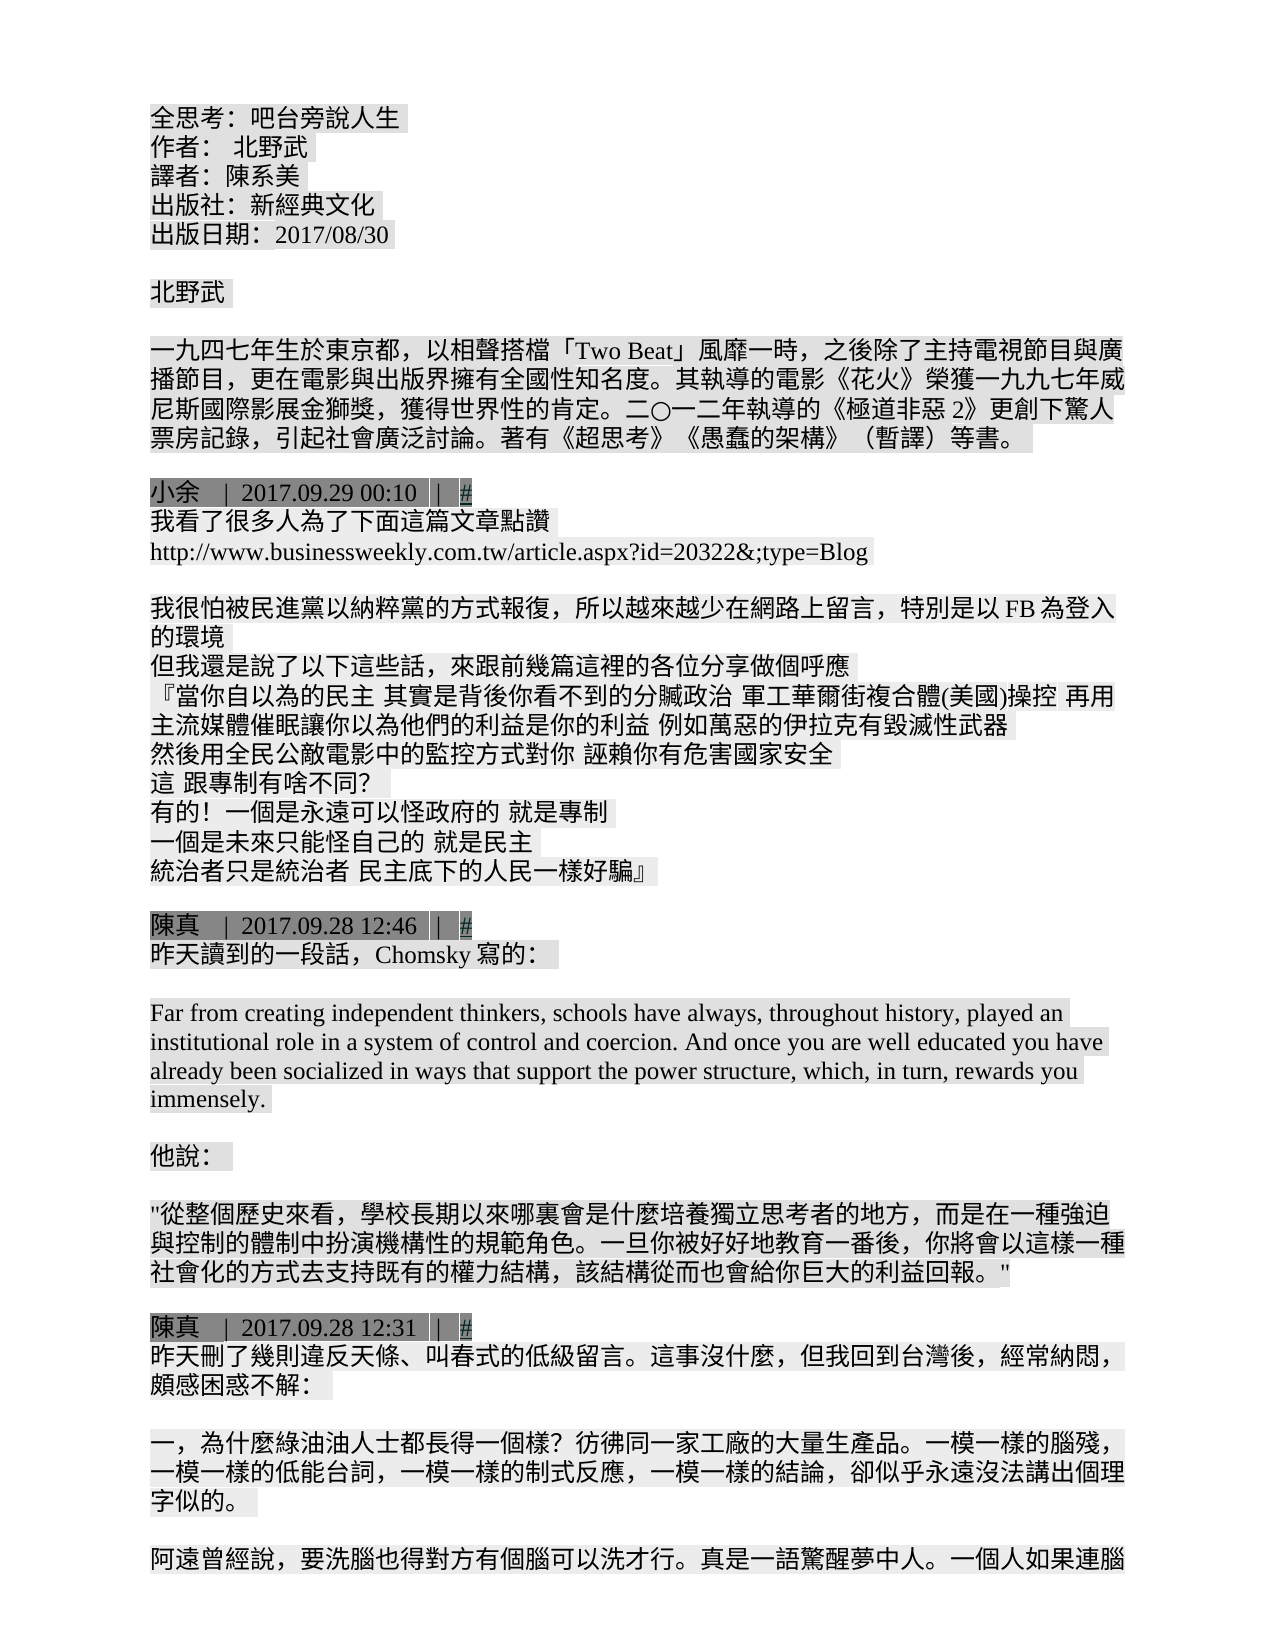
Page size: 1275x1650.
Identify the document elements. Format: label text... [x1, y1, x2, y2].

text 昨天刪了幾則違反天條、叫春式的低級留言。這事沒什麼，但我回到台灣後，經常納悶，頗感困惑不解： 一，為什麼綠油油人士都長得一個樣？彷彿同一家工廠的大量生產品。一模一樣的腦殘，一模一樣的低能台詞，一模一樣的制式反應，一模一樣的結論，卻似乎永遠沒法講出個理字似的。 阿遠曾經說，要洗腦也得對方有個腦可以洗才行。真是一語驚醒夢中人。一個人如果連腦 [150, 1342, 1125, 1574]
text 陳真 | 2017.09.28 12:46 | # [150, 911, 1125, 940]
text 不知道你在講哪篇，不過卻讓我剛好看到我喜歡的北野武，寫得非常好，很動人。 倘若世上沒有藝術，沒有那些知道怎麼用音符、線條和文字說故事的人，生命恐怕會活得很絕望。 故事抗拒了地心引力，給了我們一種美好的錯覺與幻想。 陳真 =================== https://goo.gl/k8MUx5 在嚴峻的社會中，學會死心跟忍耐！北野武：人生而不平等，再怎麼努力也沒用 商周 2017.09.28 在嚴峻的社會中，學會死心跟忍耐！北野武：人生而不平等，再怎麼努力也沒用 導演 北野武。(照片來源：Dreamstime) 人生而不平等，再怎麼努力也沒用 記憶中，我幾乎沒有和父親好好說過話。 前面也提過他是個典型的下町職人，每天一早確實去上工，回家時一定爛醉如泥。 孩提時代，我只要發現父親回到玄關，就急急忙忙窩進棉被裡。過了一會兒，就會聽到他和老媽怒氣沖沖的吵架聲。我不想聽這種聲音，於是用棉被矇著頭，塞住耳朵睡覺。這種吵架戲碼天天都在上演。 現在老爸和老媽都已過世。如果他們從另一個世界打電話來，或許會向我抗議：「哪有每天吵架！」 不，老爸不會打電話來。 如今回想起來，我感觸很深。 譬如老爸真的很認真地做刷油漆的工作。 現在我在下町那一帶的酒館，看到下工的工人獨自喝酒，不知為何總覺得很酷。可能是想起我老爸吧。 老爸的生活就像用三角規畫線，每天只在家裡、工地和酒館轉來轉去，所以當老媽說：「去叫你爸回來。」我只要循著這個路線倒過來走，就能輕易找到。他總是在酒館裡自斟自飲，那身影深深映在我的腦海。 說來也不是什麼特別的事，如今的我變得和老爸很像。 我也把小孩的教育交給孩子的媽，很少跟孩子們談話。 還有一回神，我居然也畫起畫來了。或許有人認為畫家和油漆匠不同，但其實差不多，英文都叫「painter」。 什麼親子感情和睦，我覺得太矯情了，很讓人受不了。當父親的就是要叼著菸，一臉凶相才剛剛好。 我是不懂什麼「愛家的好爸爸」，但自從理想父親的形象變成「總是面帶笑容、很懂小孩的心思、識相明理」，教育就變得很奇怪。 小孩的心思這種東西，只要是大人都會懂吧。畢竟每個大人都當過小孩。可是就算能明白小孩的心思，當父親的還是必須教導小孩，不行的事就是不行。 可是現在不教這種事的「識相父親」太多了。當父親的怎麼可以討好小孩？這到頭來就只是在裝可愛吧。 父親大可以成為小孩生命中的第一個阻礙者。 當父親的不可以怕被小孩討厭。 中學時，我家附近有一所有錢人家小孩就讀的私立中學。 那裡的學生腦筋當然好，也很受女生歡迎，連制服都很帥氣。去那裡比賽棒球時，我們又笨又窮，穿著更是寒酸土俗。從兩隊在球場上互相行禮致意開始，我們就只能垂頭喪氣，就連最重要的棒球賽都因為比數差距過大而被提前結束。那所私立中學的棒球也強得不得了。 沒有一項能贏得過，徹底被打趴在地。 我在那時就深深領悟到，「人生而平等」是天大的謊言。 像我家那一帶，要是有小孩說：「我長大想當醫生。」父母就會說：「不可能啦，因為你很笨！」若是要求：「我要新的棒球手套。」父母就會說：「別傻了，我們家這麼窮。」然後話題就結束了。幾乎所有事都被以「笨」和「窮」解決。 父母絕對不會說「只要拚命努力，一定辦得到」，取而代之的是反覆說： 「你那麼笨，死心吧。」 「你不用去學校念書啦，反正腦筋那麼差。」 「想要的話，等將來變成有錢人再買。我們家很窮，買不起。」 小孩聽久了自然也懂得分寸，學會死心和忍耐，並視為理所當然。 有些家庭搞不好連三餐都成問題，所以父母這麼對小孩說並沒有太深的意圖，真的只是太窮了。 不過大多數的父母也知道，以此教導小孩忍耐也是一種教育方式。因為小孩長大後，面對的是世態炎涼。在嚴峻的社會上，不懂得忍耐的人只有淘汰一途，這個道理大人比誰都清楚。 但後來拜經濟高度成長所賜，大多數人的生活比以往輕鬆許多。不僅不愁吃穿，也有了車子和彩色電視，很多以前作夢也不敢想的寶物，現在已人人擁有。小孩想要什麼玩具，只要使性子，大人大多會買給他。但也因此讓他們誤以為只要努力，任何夢想都會實現。 這真是大錯特錯。 無論過去或現在，事物的本質沒有改變。正確地說應該是，有些夢想是努力就可以實現的。 但世上也充滿了不管怎麼努力都實現不了的夢想，不是嗎？ 「我大概到死都休想坐在壽司店的吧台吃壽司。」 我小時候時常這麼想。那時候我家頂多就只有客人來訪或是重大節慶，母親才會叫壽司店外送，大家坐在家裡一起吃。但這種機會也少得可憐。 小時候我常想，長大後能不能帥氣地拉開壽司店的門，坐在吧台說：「老闆，捏一卷鮪魚！」津津有味地吃起壽司來？然後總是輕輕嘆一口氣，心想這輩子不可能吧。 因為這個緣故，我清楚記得第一次吃到壽司是什麼時候。 我第一次吃牛排是在帝國飯店。那是鳥屋二郎請的客，至今難忘。第一次帶我去河豚屋吃壽司的則是Paul牧。 我經常餓肚子，所以對食物的記憶特別鮮明。譬如哪位師父請我吃過鰻魚飯，就算其他事都忘光了，那鰻魚飯大概一輩子也忘不了。 巨人馬場小時候買不到合腳的釘鞋，於是穿著母親做的釘鞋上場打棒球。 有位記者聽了這件事，感動地說：「您母親想必很辛苦啊。」結果馬場搖搖頭說： 「辛苦的是穿那雙釘鞋的我。」 他說穿那種釘鞋腳痛得要命，自己才更辛苦。這根本不是什麼感人的親子故事。 這在以前是理所當然的事，譬如長茂雄也戴過母親用布縫製的手套打棒球。脫掉手套後，他的手想必腫得像手套一樣大吧。 現今的小孩長大後，會有以前一無所有的辛酸回憶嗎？他們可能會說： 「以前想要什麼身邊都有，所以我不知道該怎麼活下去。」 我小時候缺東缺西，幾乎一無所有。想要的得不到是理所當然的事。但也因此，得到時的那股喜悅，真是無法以言語形容。 我小時候的喜悅幾乎都是由這種死心般的嚮往，和到手時的快樂建構起來的。 現在的小孩有這種東西嗎？ 如此一想，覺得真是不可思議。 是新款手機呢？還是得不到手的電視遊樂器？ 現在很少有東西到不了手，因此人們才那麼愛排隊吧。為了一碗拉麵竟然排了一兩小時，我實在難以置信。不過排隊的本身或許就是目的。 我兒時感受到的那種整個世界一片亮白閃耀的喜悅，現在的小孩可曾體會過？ 以前沒有超商，所以點心就是飯糰。 「我餓了。」 只要這麼說，母親就會用冷飯幫我做飯糰，還吊胃口地說： 「裡面包的什麼呢？」 因為家裡很窮，包的不會是什麼好料。八成是梅乾或味噌，再來頂多就是昨晚鹹魚乾切下的碎片。但因為是小孩，所以被母親這麼一說，我也好奇起來，帶著興奮的心情吃飯糰。 可是不管再怎麼吃，裡面什麼都沒有出現。 「什麼嘛，根本什麼都沒放嘛。」 我抬眼看母親，母親哈哈大笑。 這在以前就是一種親子遊戲。透過這件事，即使只是一個飯糰，小孩也能從中感受到母親捏飯糰的辛勞。無論如何都不會說愛是用錢買得到的。 現代人都買超商的東西給小孩吃，於是超商取代了母親的角色，有超商就夠了。 坐在超商前的小孩都是這樣的吧。對他們而言，超商就是母親，而停車場就是全家和樂團聚的地方吧。 現在的超商說不定也賣「愛」。 書籍簡介 全思考：吧台旁說人生 作者： 北野武 譯者：陳系美 出版社：新經典文化 出版日期：2017/08/30 北野武 一九四七年生於東京都，以相聲搭檔「Two Beat」風靡一時，之後除了主持電視節目與廣播節目，更在電影與出版界擁有全國性知名度。其執導的電影《花火》榮獲一九九七年威尼斯國際影展金獅獎，獲得世界性的肯定。二○一二年執導的《極道非惡2》更創下驚人票房記錄，引起社會廣泛討論。著有《超思考》《愚蠢的架構》（暫譯）等書。 [150, 75, 1125, 453]
text 陳真 | 2017.09.28 12:31 | # [150, 1313, 1125, 1342]
text 昨天讀到的一段話，Chomsky寫的： Far from creating independent thinkers, schools have always, throughout history, played an institutional role in a system of control and coercion. And once you are well educated you have already been socialized in ways that support the power structure, which, in turn, rewards you immensely. 他說： "從整個歷史來看，學校長期以來哪裏會是什麼培養獨立思考者的地方，而是在一種強迫與控制的體制中扮演機構性的規範角色。一旦你被好好地教育一番後，你將會以這樣一種社會化的方式去支持既有的權力結構，該結構從而也會給你巨大的利益回報。" [150, 940, 1125, 1288]
text 小余 | 2017.09.29 00:10 | # [150, 478, 1125, 507]
text 我看了很多人為了下面這篇文章點讚 http://www.businessweekly.com.tw/article.aspx?id=20322&;type=Blog 我很怕被民進黨以納粹黨的方式報復，所以越來越少在網路上留言，特別是以FB為登入的環境 但我還是說了以下這些話，來跟前幾篇這裡的各位分享做個呼應 『當你自以為的民主 其實是背後你看不到的分贓政治 軍工華爾街複合體(美國)操控 再用主流媒體催眠讓你以為他們的利益是你的利益 例如萬惡的伊拉克有毀滅性武器 然後用全民公敵電影中的監控方式對你 誣賴你有危害國家安全 這 跟專制有啥不同？ 有的！一個是永遠可以怪政府的 就是專制 一個是未來只能怪自己的 就是民主 統治者只是統治者 民主底下的人民一樣好騙』 [150, 507, 1125, 886]
